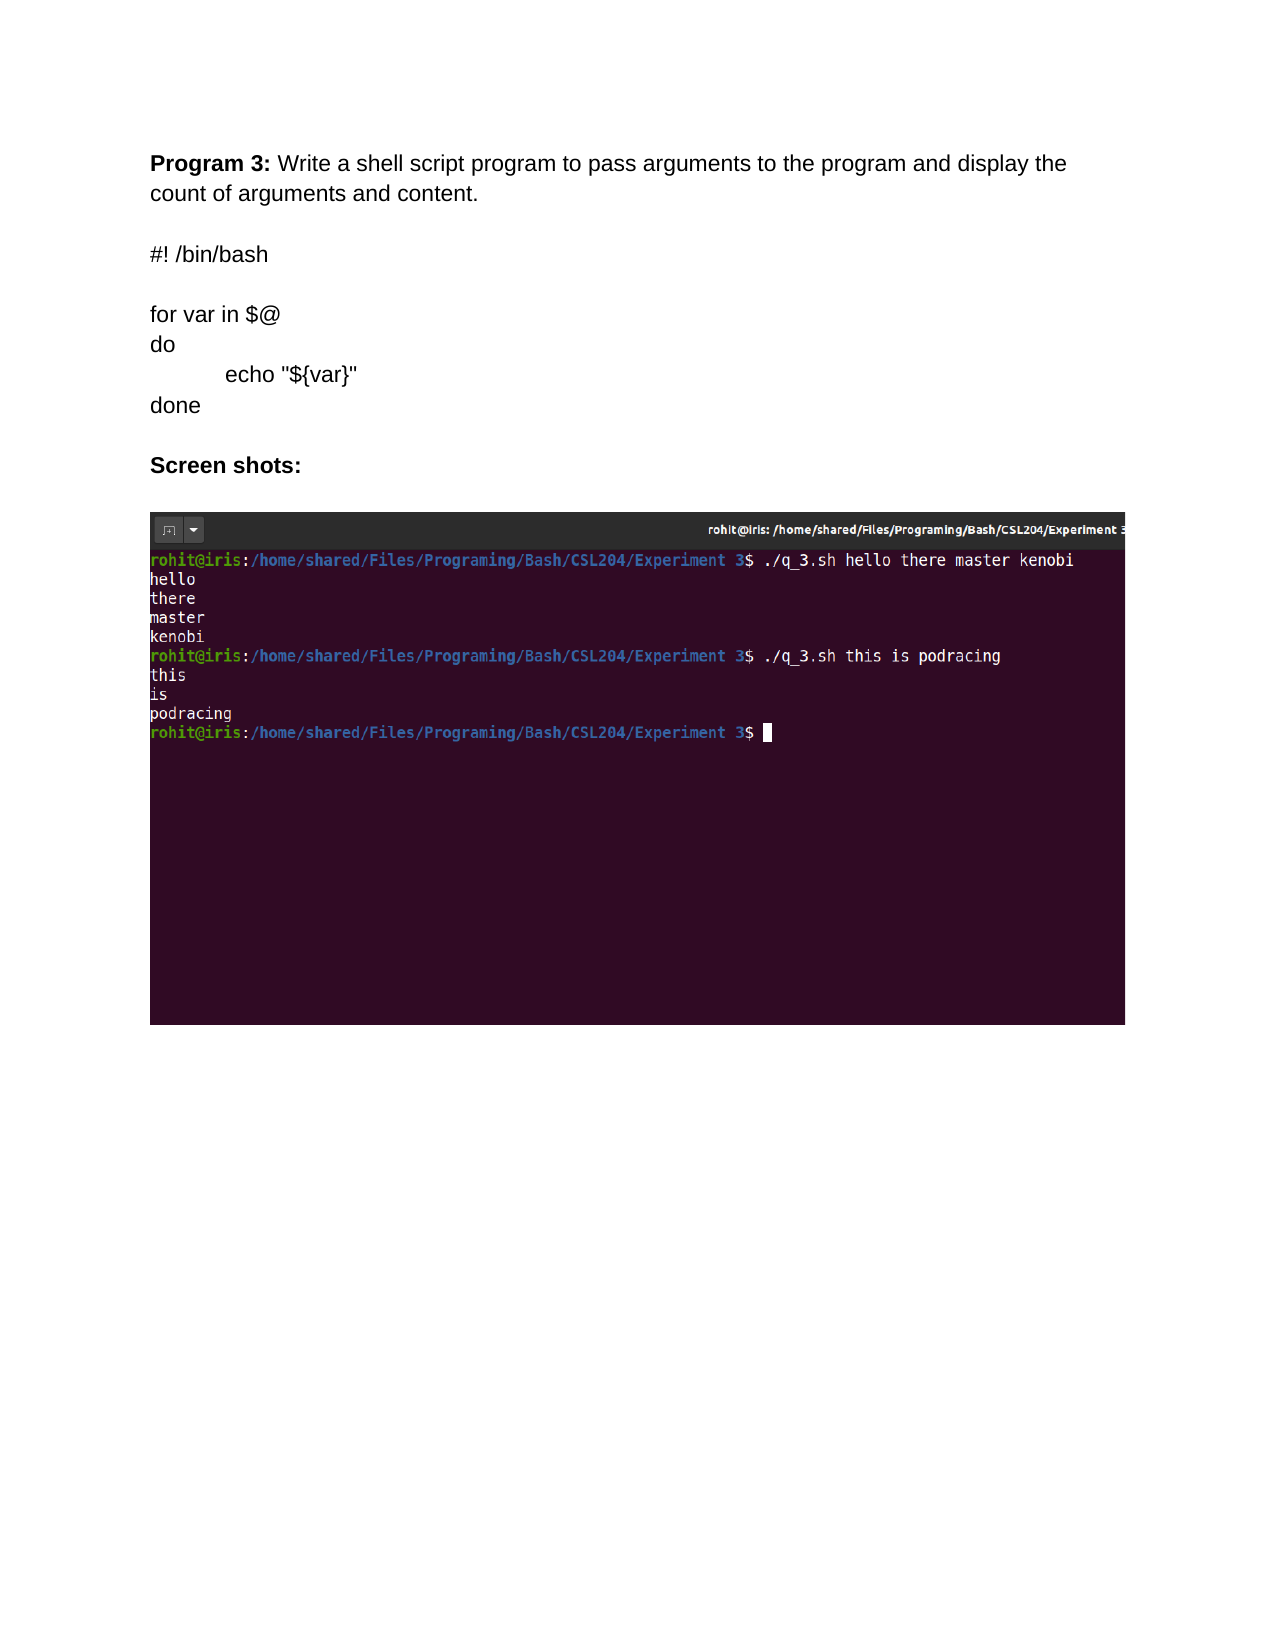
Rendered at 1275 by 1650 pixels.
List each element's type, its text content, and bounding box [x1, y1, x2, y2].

text #! /bin/bash [150, 241, 1125, 267]
text do [150, 331, 1125, 358]
text for var in $@ [150, 301, 1125, 327]
text Program 3: Write a shell script program to pass arguments to the program and display the count of arguments and content. [150, 150, 1125, 207]
text done [150, 392, 1125, 418]
text Screen shots: [150, 452, 1125, 478]
picture [150, 512, 1125, 1025]
text echo "${var}" [150, 361, 1125, 388]
